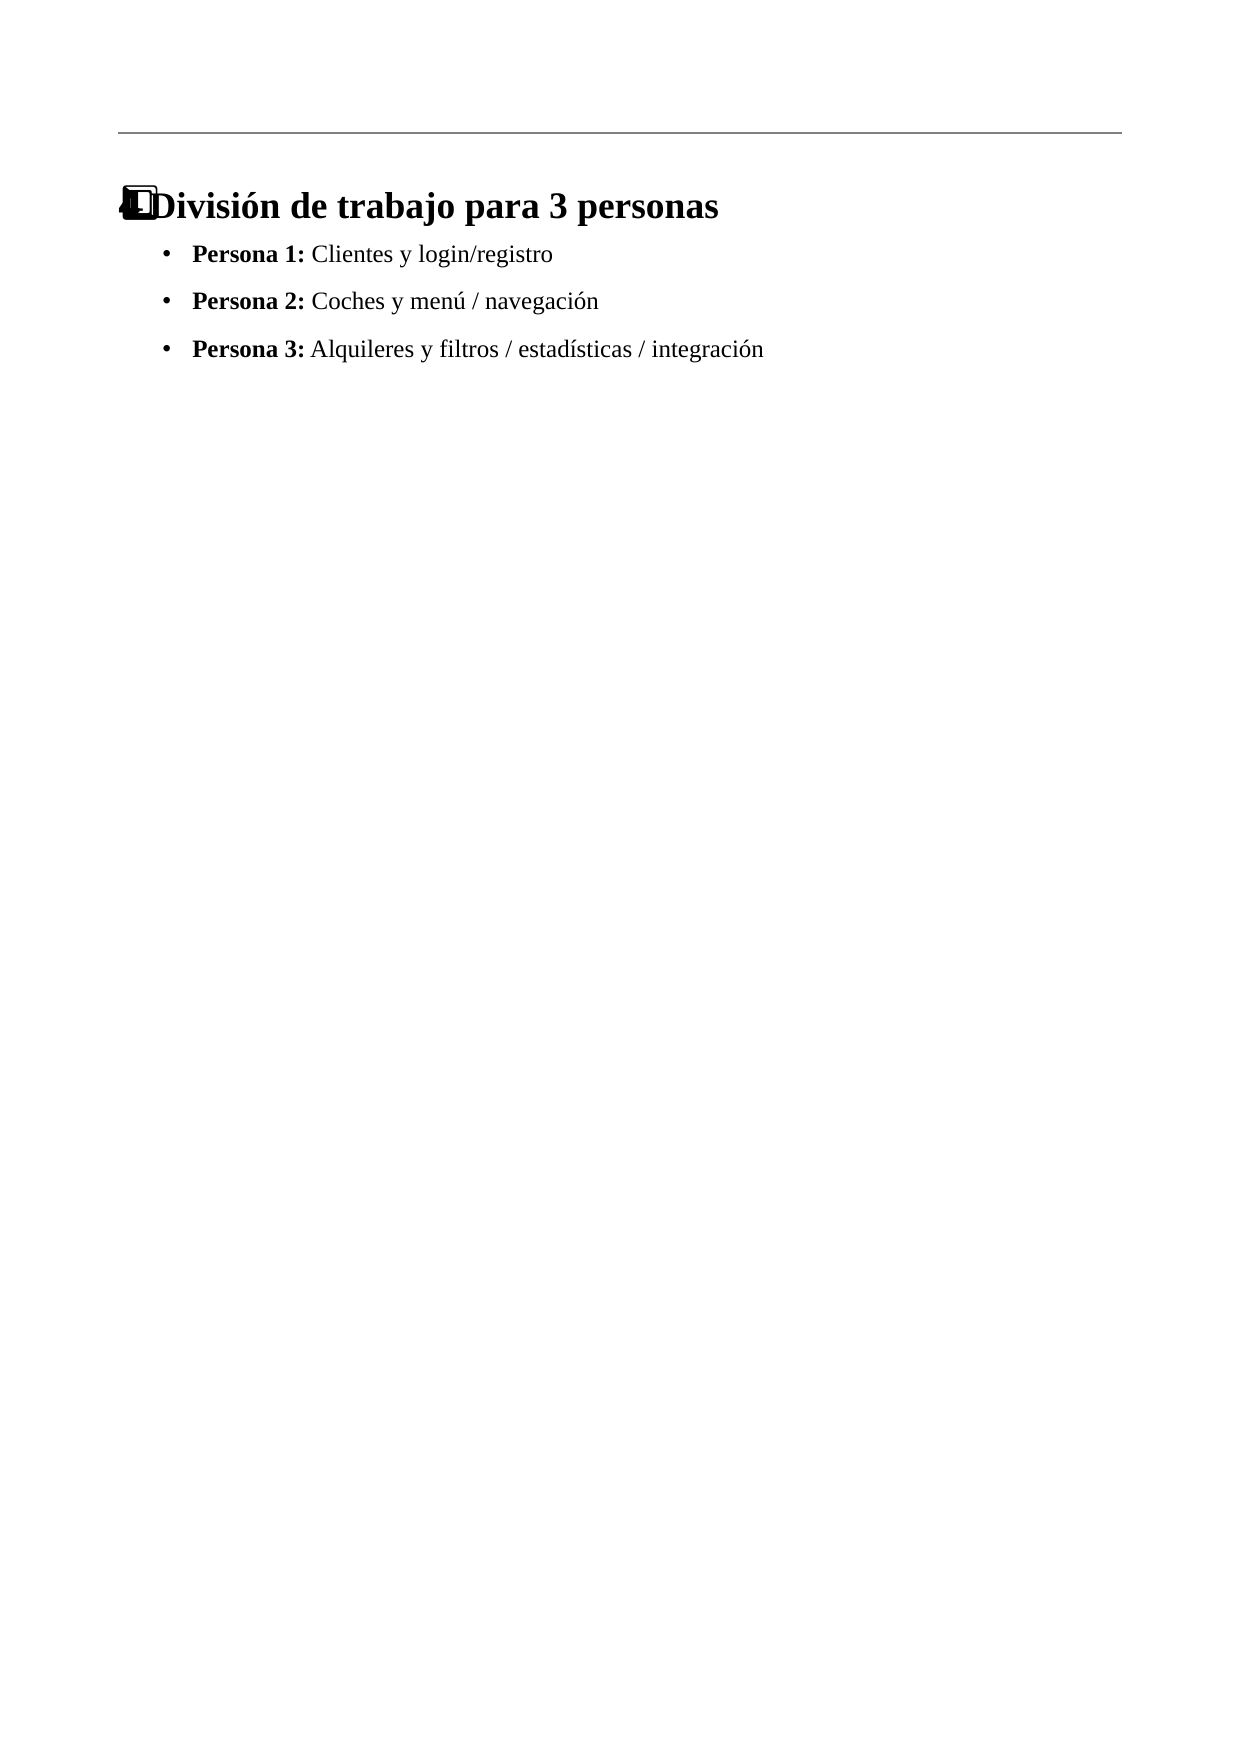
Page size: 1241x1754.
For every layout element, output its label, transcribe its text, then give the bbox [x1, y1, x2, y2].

list Persona 1: Clientes y login/registro [162, 239, 1122, 268]
list Persona 2: Coches y menú / navegación [162, 286, 1122, 315]
list Persona 3: Alquileres y filtros / estadísticas / integración [162, 334, 1122, 363]
subtitle 4️⃣ División de trabajo para 3 personas [118, 183, 1122, 226]
